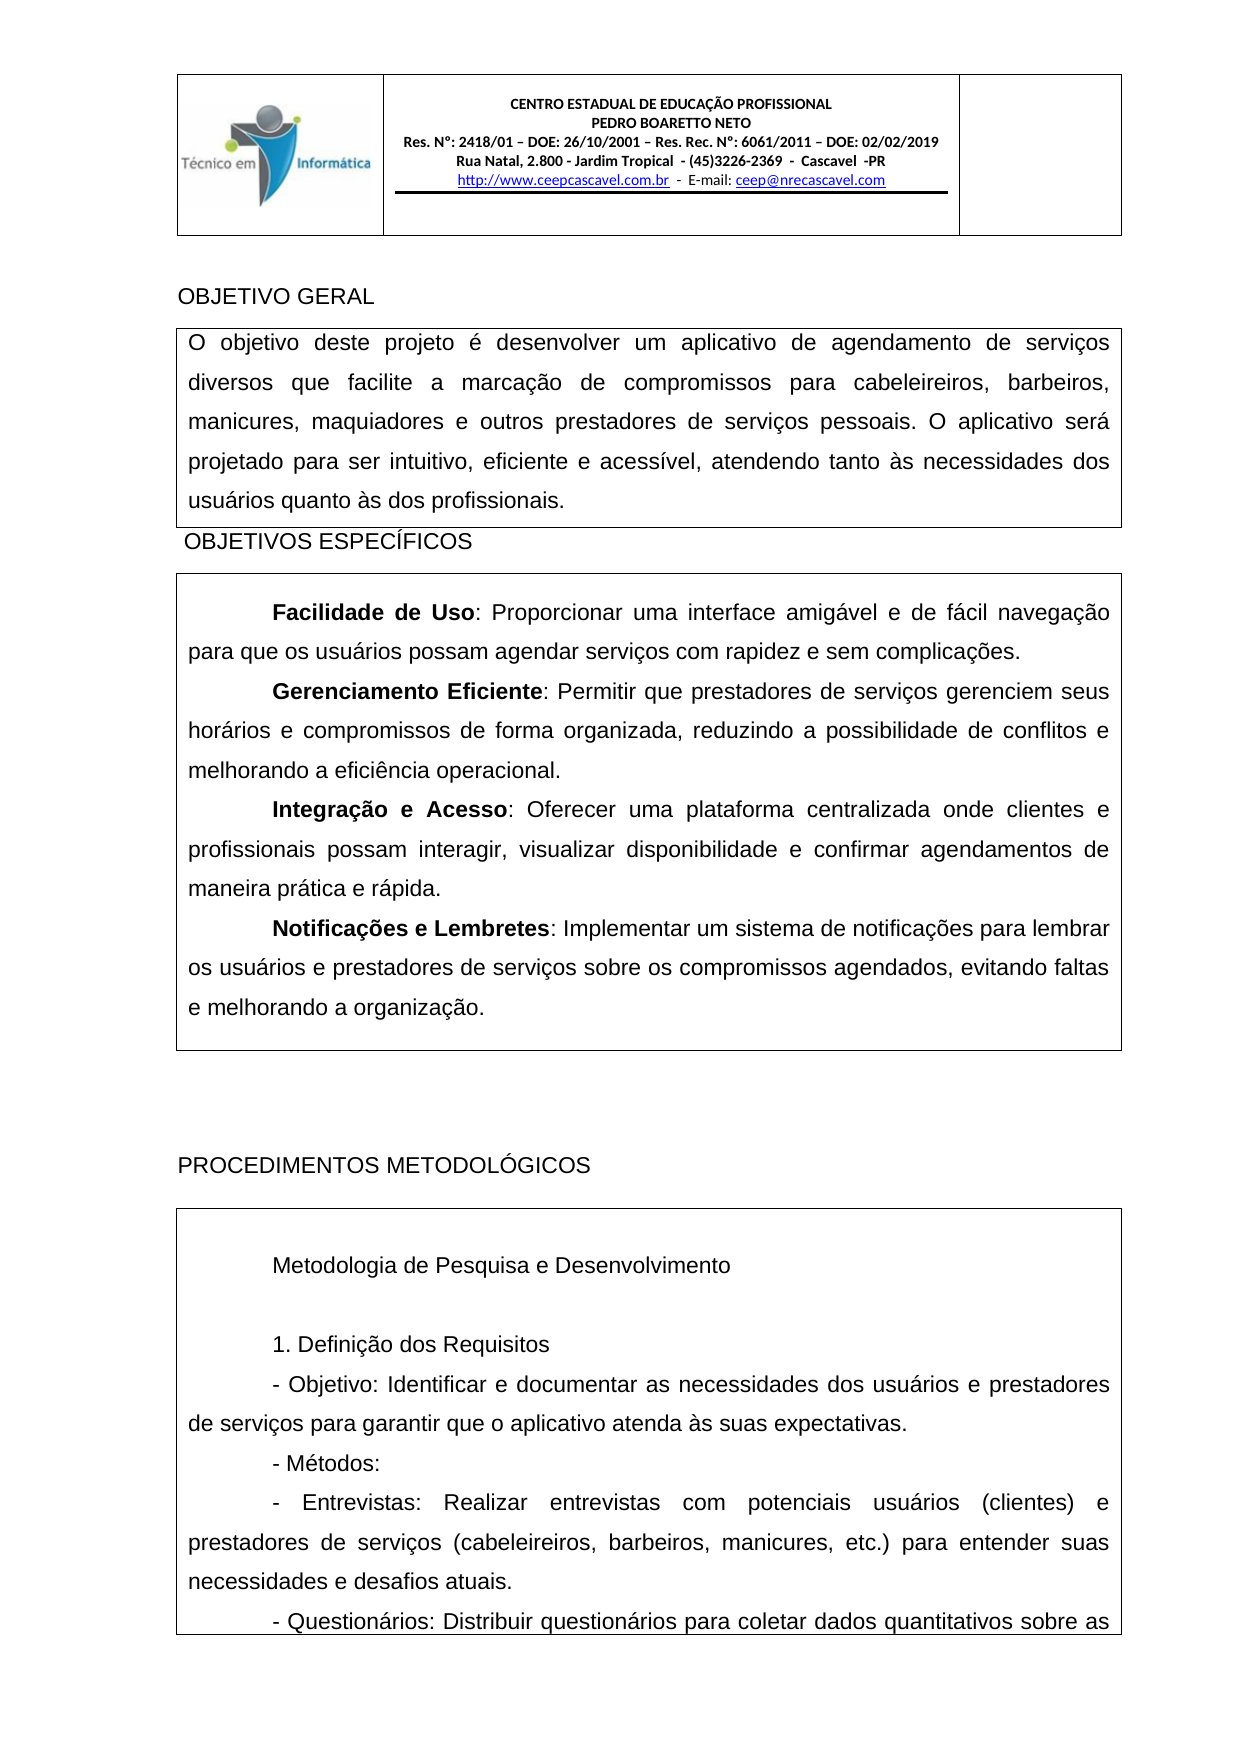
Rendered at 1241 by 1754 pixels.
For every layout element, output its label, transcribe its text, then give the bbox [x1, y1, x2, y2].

text PROCEDIMENTOS METODOLÓGICOS [177, 1152, 1122, 1178]
table_header Metodologia de Pesquisa e Desenvolvimento 1. Definição dos Requisitos - Objetivo: Identificar e documentar as necessidades dos usuários e prestadores de serviços para garantir que o aplicativo atenda às suas expectativas. - Métodos: - Entrevistas: Realizar entrevistas com potenciais usuários (clientes) e prestadores de serviços (cabeleireiros, barbeiros, manicures, etc.) para entender suas necessidades e desafios atuais. - Questionários: Distribuir questionários para coletar dados quantitativos sobre as [177, 1209, 1121, 1634]
table_header O objetivo deste projeto é desenvolver um aplicativo de agendamento de serviços diversos que facilite a marcação de compromissos para cabeleireiros, barbeiros, manicures, maquiadores e outros prestadores de serviços pessoais. O aplicativo será projetado para ser intuitivo, eficiente e acessível, atendendo tanto às necessidades dos usuários quanto às dos profissionais. [177, 329, 1121, 527]
picture [181, 104, 371, 207]
text OBJETIVO GERAL [177, 283, 1122, 309]
table_header Facilidade de Uso: Proporcionar uma interface amigável e de fácil navegação para que os usuários possam agendar serviços com rapidez e sem complicações. Gerenciamento Eficiente: Permitir que prestadores de serviços gerenciem seus horários e compromissos de forma organizada, reduzindo a possibilidade de conflitos e melhorando a eficiência operacional. Integração e Acesso: Oferecer uma plataforma centralizada onde clientes e profissionais possam interagir, visualizar disponibilidade e confirmar agendamentos de maneira prática e rápida. Notificações e Lembretes: Implementar um sistema de notificações para lembrar os usuários e prestadores de serviços sobre os compromissos agendados, evitando faltas e melhorando a organização. [177, 574, 1121, 1050]
text OBJETIVOS ESPECÍFICOS [177, 528, 1122, 554]
